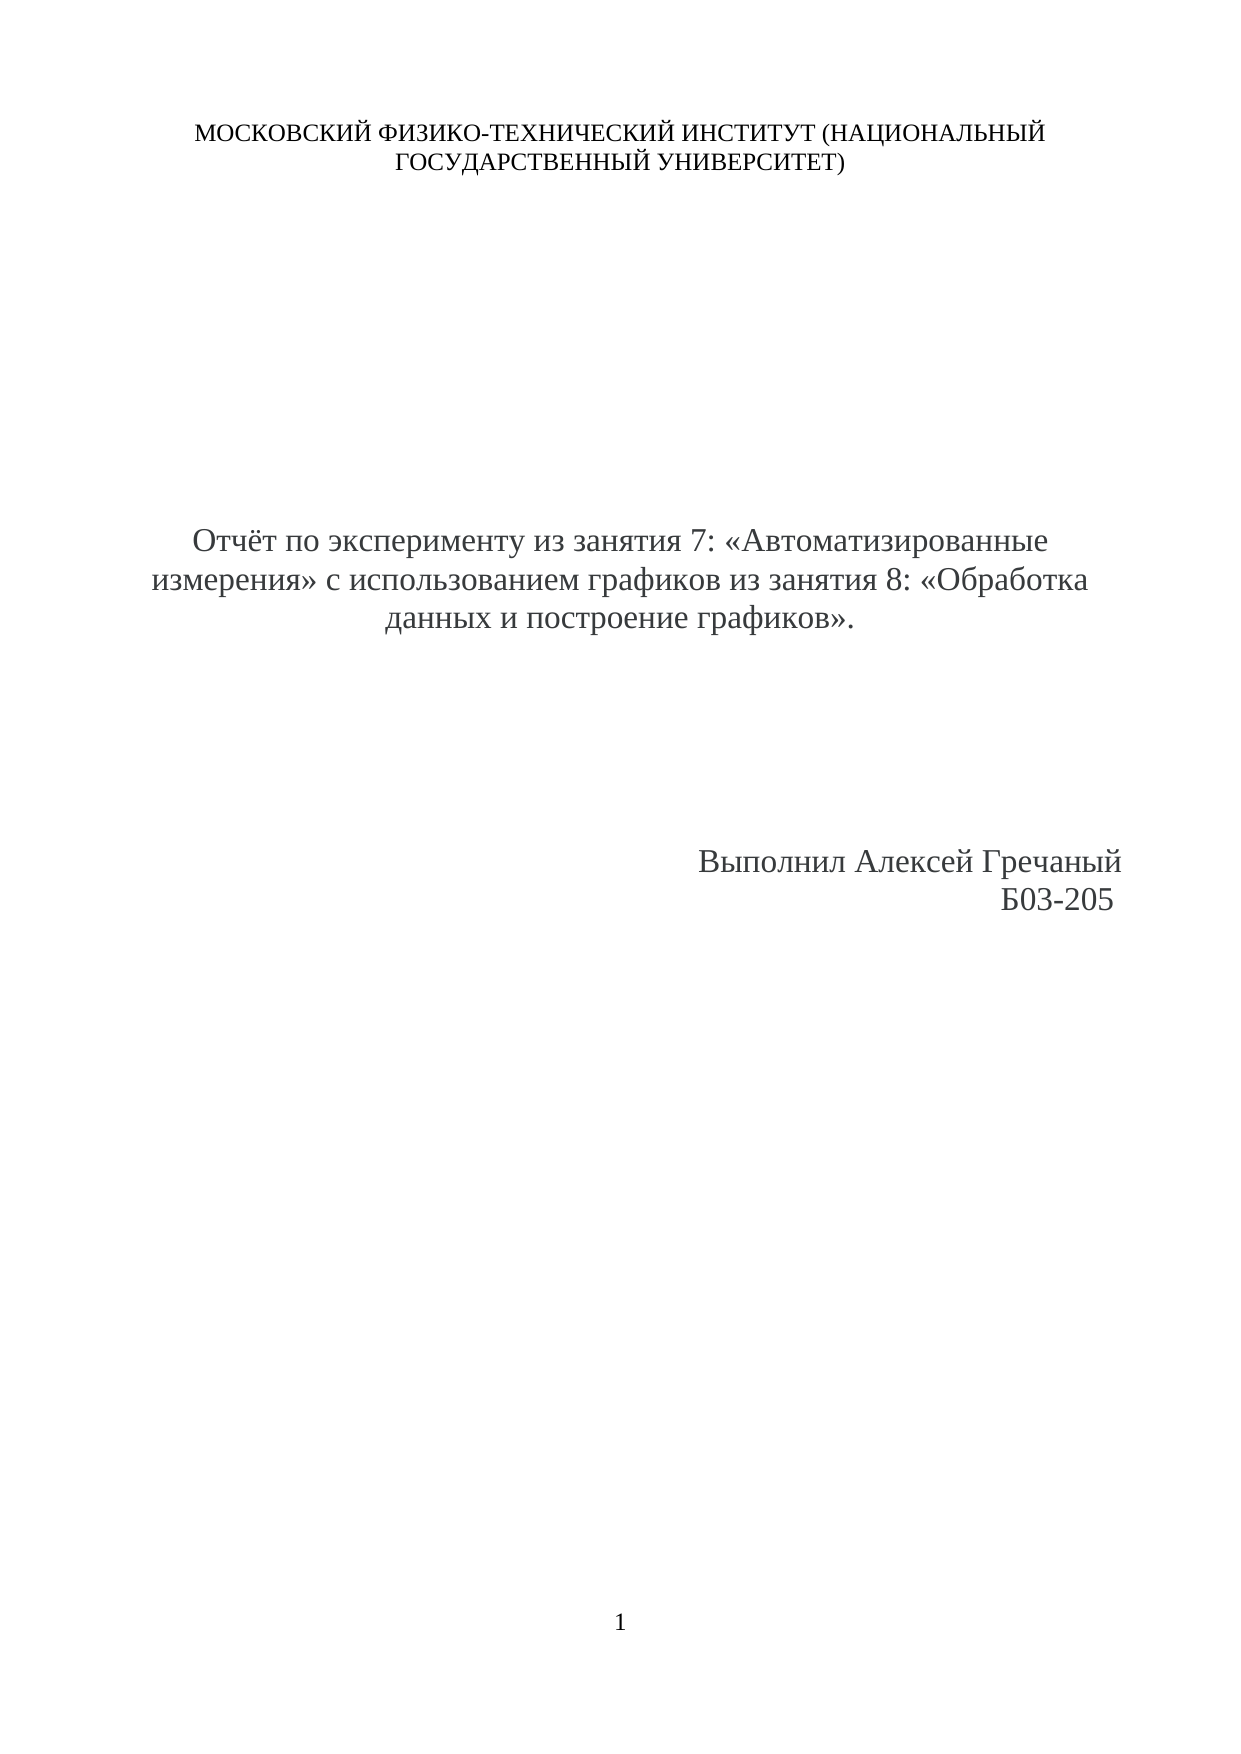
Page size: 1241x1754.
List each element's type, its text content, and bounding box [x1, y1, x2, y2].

text Отчёт по эксперименту из занятия 7: «Автоматизированные измерения» с использованием графиков из занятия 8: «Обработка данных и построение графиков». [118, 521, 1122, 636]
text Б03-205 [118, 879, 1122, 918]
text Выполнил Алексей Гречаный [118, 841, 1122, 879]
text МОСКОВСКИЙ ФИЗИКО-ТЕХНИЧЕСКИЙ ИНСТИТУТ (НАЦИОНАЛЬНЫЙ ГОСУДАРСТВЕННЫЙ УНИВЕРСИТЕТ) [118, 118, 1122, 176]
